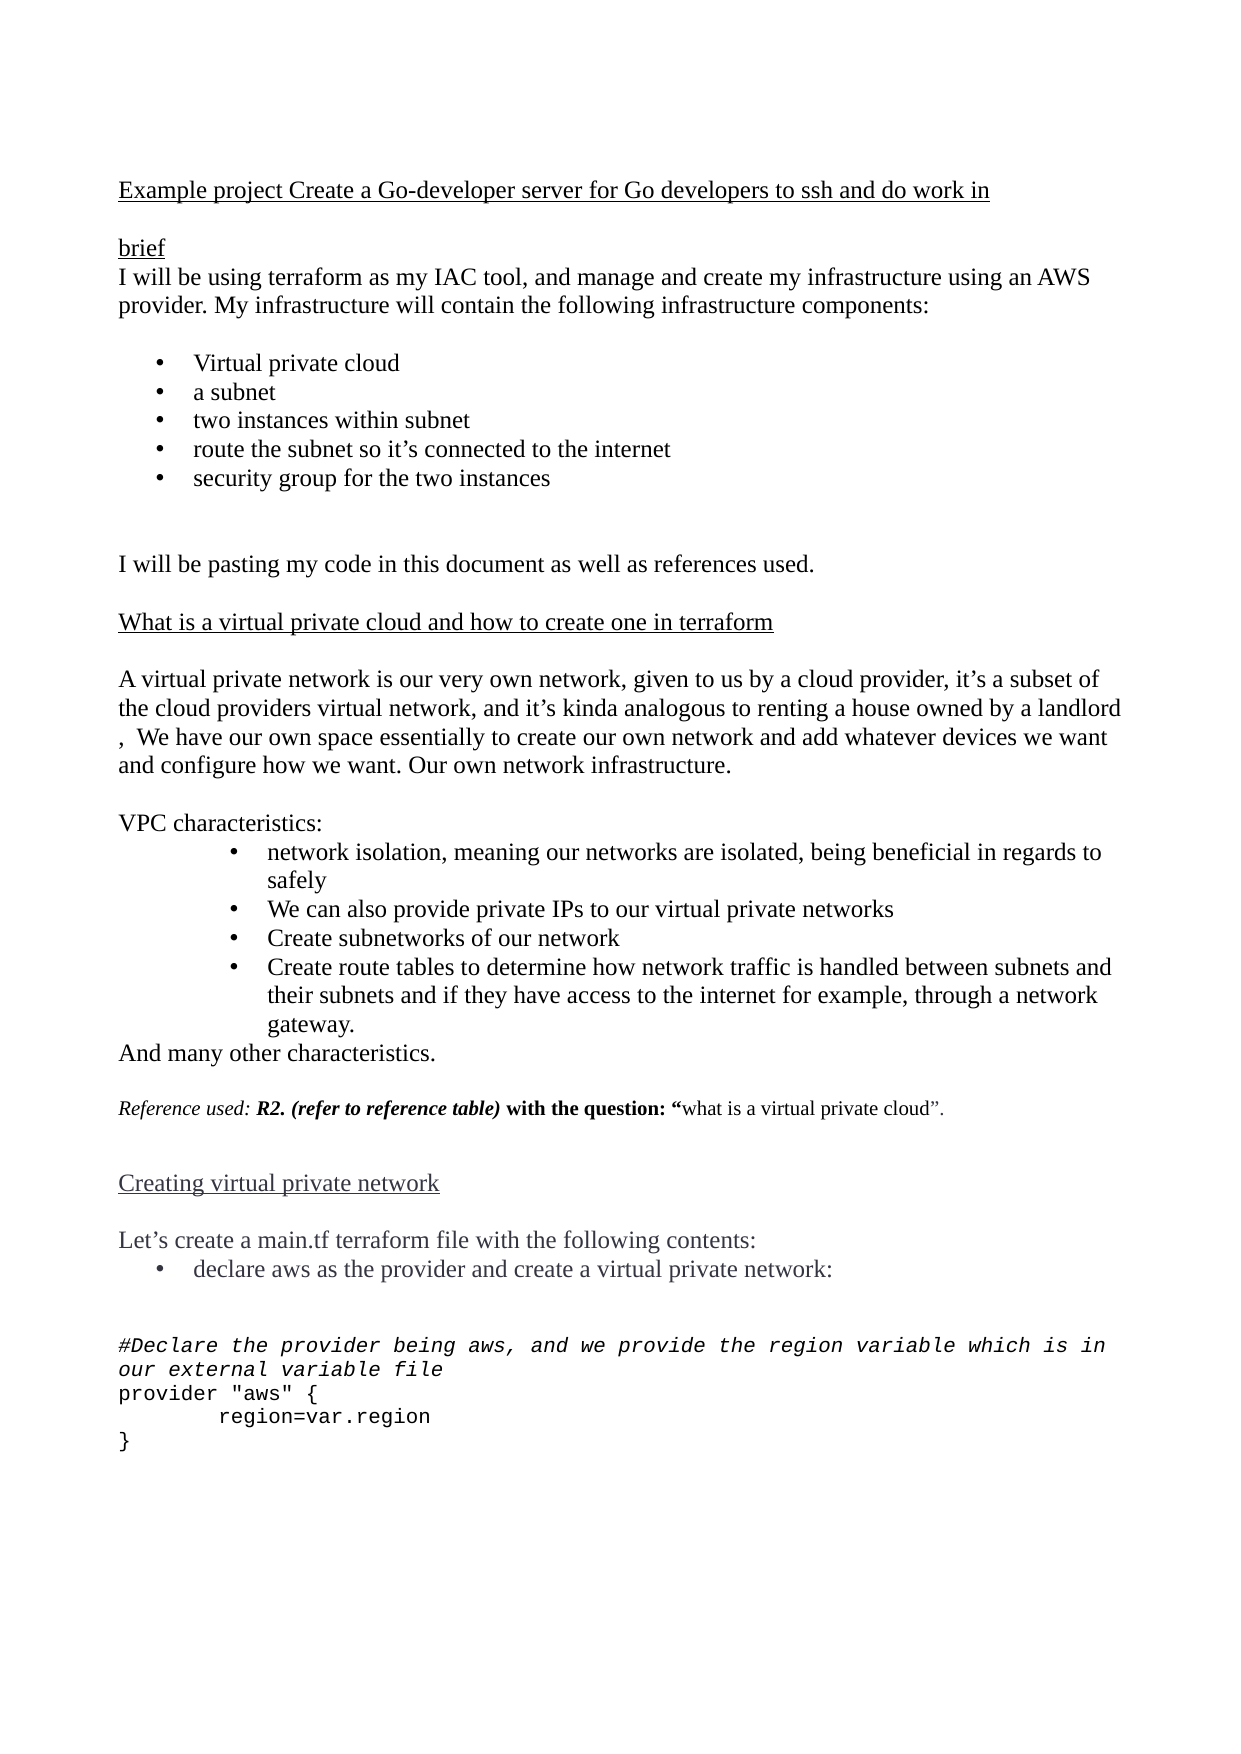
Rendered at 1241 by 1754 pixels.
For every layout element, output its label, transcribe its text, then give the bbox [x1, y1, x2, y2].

text region=var.region [118, 1406, 1122, 1430]
list Create route tables to determine how network traffic is handled between subnets and their subnets and if they have access to the internet for example, through a network gateway. [229, 952, 1122, 1038]
list route the subnet so it’s connected to the internet [156, 434, 1122, 463]
text Example project Create a Go-developer server for Go developers to ssh and do work in [118, 176, 1122, 204]
text A virtual private network is our very own network, given to us by a cloud provider, it’s a subset of the cloud providers virtual network, and it’s kinda analogous to renting a house owned by a landlord , We have our own space essentially to create our own network and add whatever devices we want and configure how we want. Our own network infrastructure. [118, 664, 1122, 779]
text And many other characteristics. [118, 1038, 1122, 1067]
list two instances within subnet [156, 406, 1122, 434]
text Creating virtual private network [118, 1168, 1122, 1197]
text Let’s create a main.tf terraform file with the following contents: [118, 1225, 1122, 1254]
list security group for the two instances [156, 463, 1122, 492]
list Create subnetworks of our network [229, 923, 1122, 952]
text brief [118, 233, 1122, 262]
text Reference used: R2. (refer to reference table) with the question: “what is a virtual private cloud”. [118, 1096, 1122, 1120]
text provider "aws" { [118, 1382, 1122, 1406]
list Virtual private cloud [156, 348, 1122, 377]
list network isolation, meaning our networks are isolated, being beneficial in regards to safely [229, 837, 1122, 894]
list declare aws as the provider and create a virtual private network: [156, 1254, 1122, 1283]
text I will be using terraform as my IAC tool, and manage and create my infrastructure using an AWS provider. My infrastructure will contain the following infrastructure components: [118, 262, 1122, 319]
text } [118, 1430, 1122, 1453]
text What is a virtual private cloud and how to create one in terraform [118, 607, 1122, 636]
list a subnet [156, 377, 1122, 406]
text VPC characteristics: [118, 808, 1122, 837]
list We can also provide private IPs to our virtual private networks [229, 894, 1122, 923]
text #Declare the provider being aws, and we provide the region variable which is in our external variable file [118, 1335, 1122, 1382]
text I will be pasting my code in this document as well as references used. [118, 549, 1122, 578]
